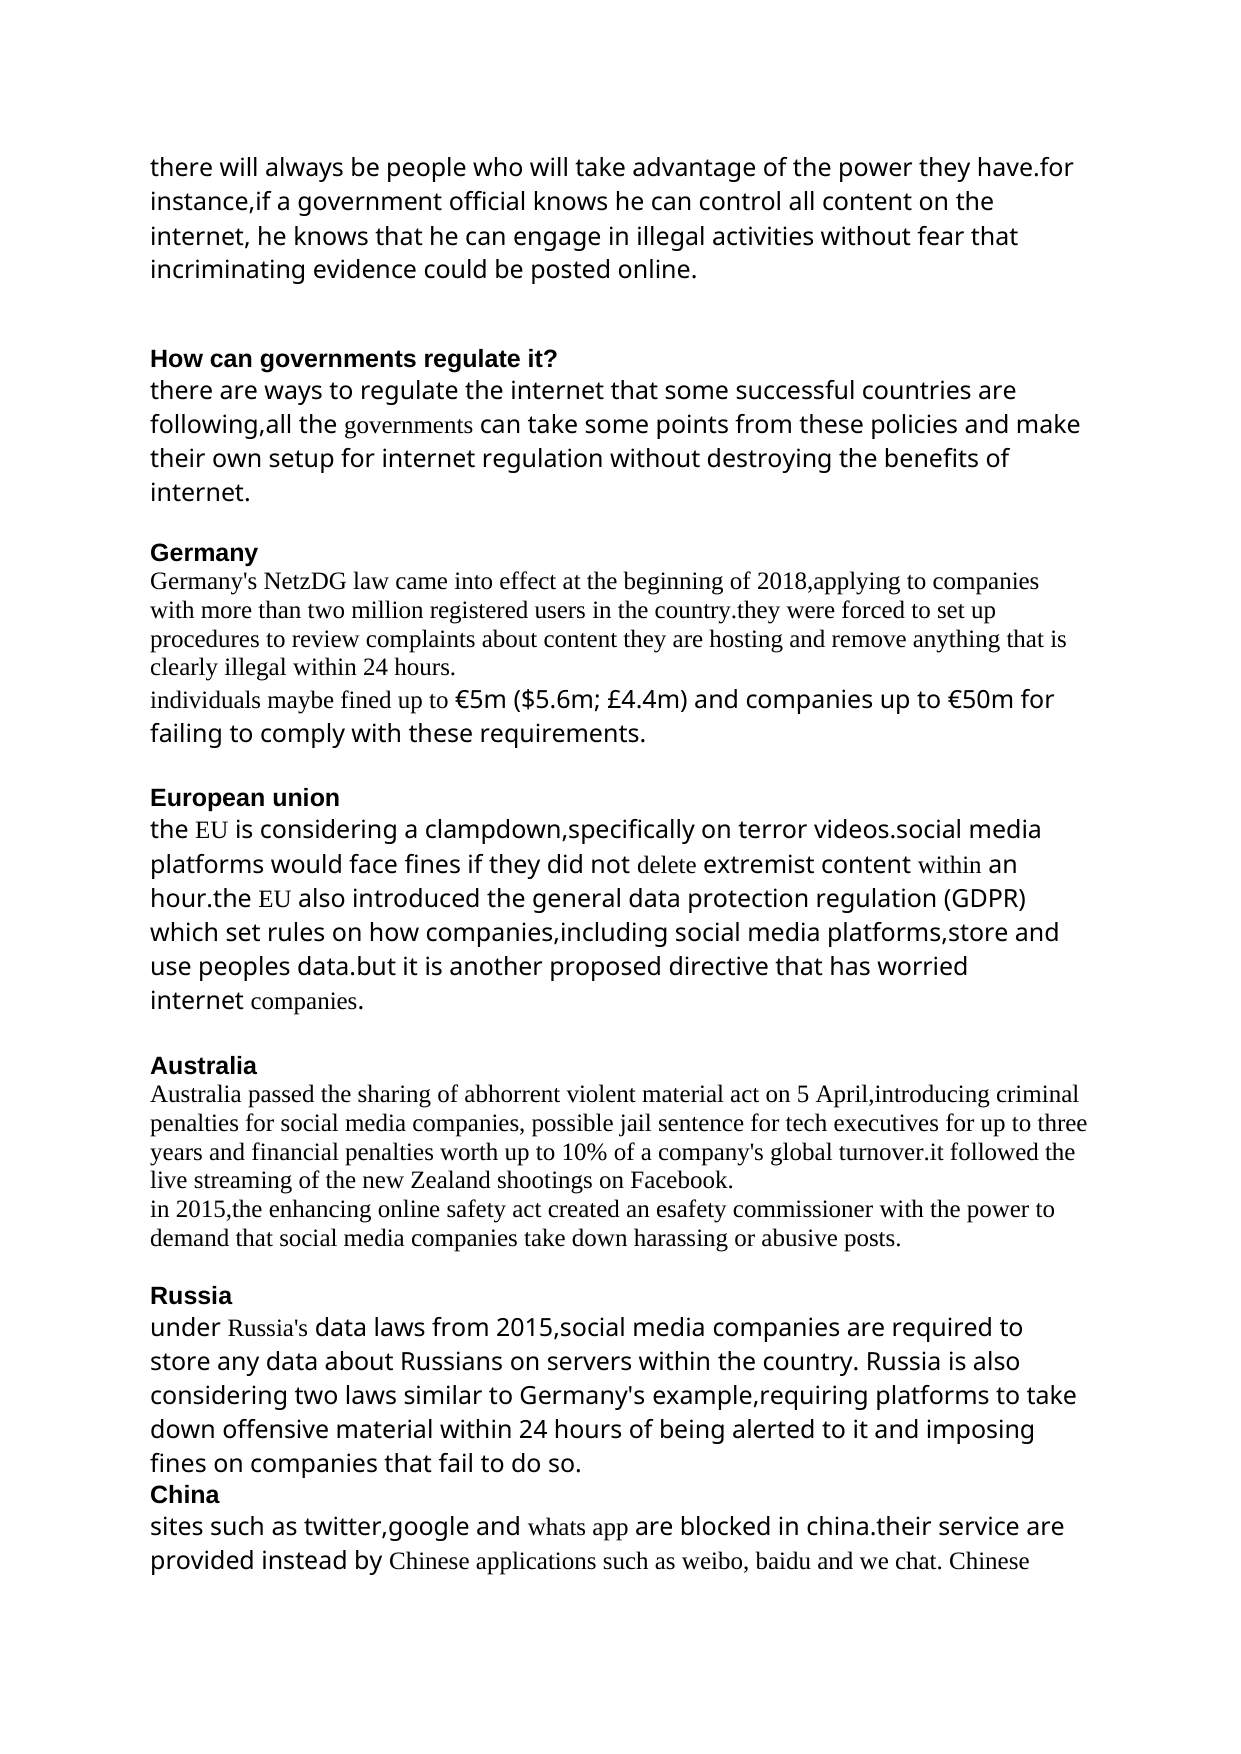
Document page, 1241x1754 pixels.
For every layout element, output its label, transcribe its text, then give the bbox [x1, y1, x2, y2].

text Germany's NetzDG law came into effect at the beginning of 2018,applying to companies with more than two million registered users in the country.they were forced to set up procedures to review complaints about content they are hosting and remove anything that is clearly illegal within 24 hours. [150, 566, 1090, 681]
text there will always be people who will take advantage of the power they have.for instance,if a government official knows he can control all content on the internet, he knows that he can engage in illegal activities without fear that incriminating evidence could be posted online. [150, 150, 1090, 286]
text the EU is considering a clampdown,specifically on terror videos.social media platforms would face fines if they did not delete extremist content within an hour.the EU also introduced the general data protection regulation (GDPR) which set rules on how companies,including social media platforms,store and use peoples data.but it is another proposed directive that has worried internet companies. [150, 812, 1090, 1017]
text under Russia's data laws from 2015,social media companies are required to store any data about Russians on servers within the country. Russia is also considering two laws similar to Germany's example,requiring platforms to take down offensive material within 24 hours of being alerted to it and imposing fines on companies that fail to do so. [150, 1309, 1090, 1480]
text Australia [150, 1017, 1090, 1079]
text individuals maybe fined up to €5m ($5.6m; £4.4m) and companies up to €50m for failing to comply with these requirements. [150, 681, 1090, 749]
text How can governments regulate it? [150, 344, 1090, 372]
text in 2015,the enhancing online safety act created an esafety commissioner with the power to demand that social media companies take down harassing or abusive posts. [150, 1194, 1090, 1252]
text European union [150, 749, 1090, 812]
text there are ways to regulate the internet that some successful countries are following,all the governments can take some points from these policies and make their own setup for internet regulation without destroying the benefits of internet. [150, 372, 1090, 509]
text Australia passed the sharing of abhorrent violent material act on 5 April,introducing criminal penalties for social media companies, possible jail sentence for tech executives for up to three years and financial penalties worth up to 10% of a company's global turnover.it followed the live streaming of the new Zealand shootings on Facebook. [150, 1079, 1090, 1194]
text sites such as twitter,google and whats app are blocked in china.their service are provided instead by Chinese applications such as weibo, baidu and we chat. Chinese [150, 1508, 1090, 1577]
text China [150, 1480, 1090, 1508]
text Germany [150, 537, 1090, 566]
text Russia [150, 1281, 1090, 1309]
